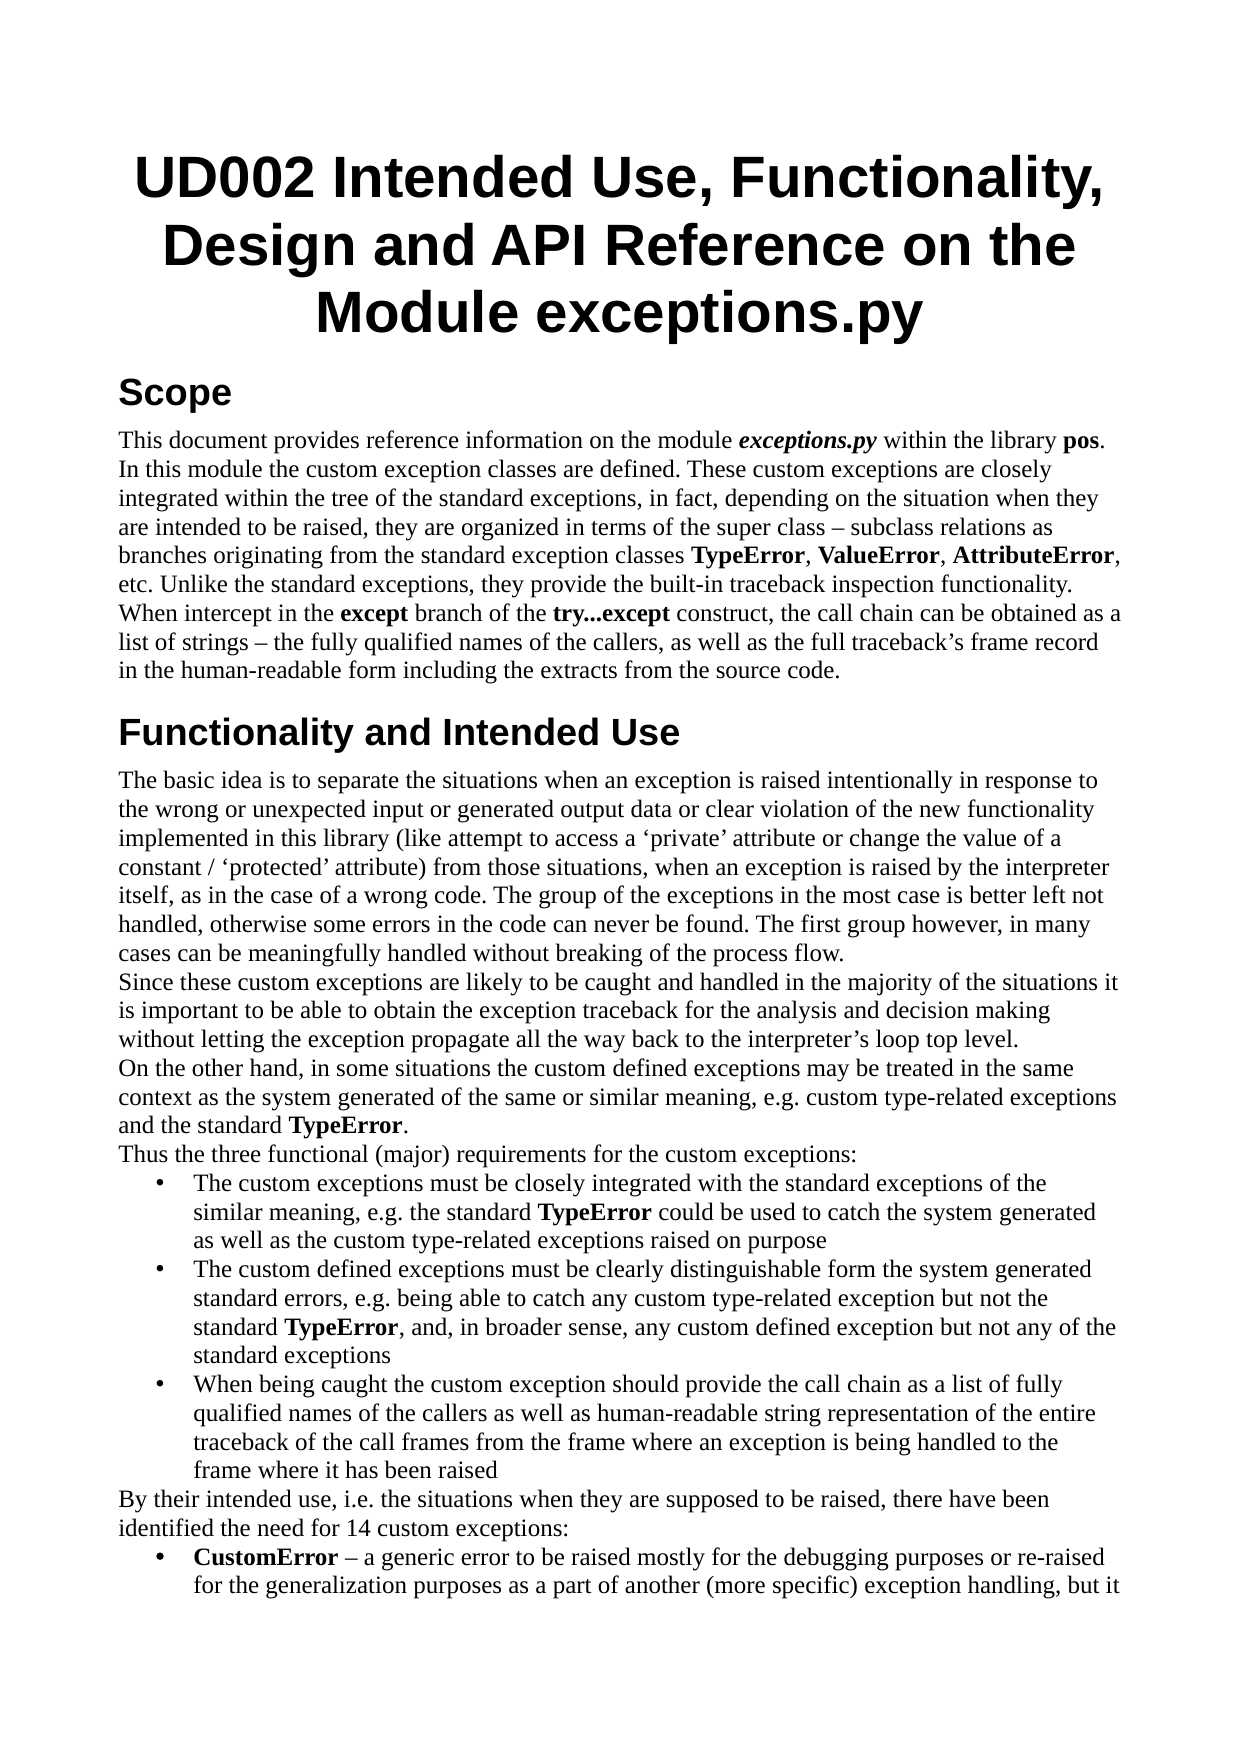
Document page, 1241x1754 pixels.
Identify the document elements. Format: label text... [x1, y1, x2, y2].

list When being caught the custom exception should provide the call chain as a list of fully qualified names of the callers as well as human-readable string representation of the entire traceback of the call frames from the frame where an exception is being handled to the frame where it has been raised [156, 1369, 1122, 1484]
text Since these custom exceptions are likely to be caught and handled in the majority of the situations it is important to be able to obtain the exception traceback for the analysis and decision making without letting the exception propagate all the way back to the interpreter’s loop top level. [118, 967, 1122, 1053]
subtitle Scope [118, 369, 1122, 413]
list CustomError – a generic error to be raised mostly for the debugging purposes or re-raised for the generalization purposes as a part of another (more specific) exception handling, but it [156, 1542, 1122, 1599]
text On the other hand, in some situations the custom defined exceptions may be treated in the same context as the system generated of the same or similar meaning, e.g. custom type-related exceptions and the standard TypeError. [118, 1053, 1122, 1139]
list The custom defined exceptions must be clearly distinguishable form the system generated standard errors, e.g. being able to catch any custom type-related exception but not the standard TypeError, and, in broader sense, any custom defined exception but not any of the standard exceptions [156, 1254, 1122, 1369]
text This document provides reference information on the module exceptions.py within the library pos. In this module the custom exception classes are defined. These custom exceptions are closely integrated within the tree of the standard exceptions, in fact, depending on the situation when they are intended to be raised, they are organized in terms of the super class – subclass relations as branches originating from the standard exception classes TypeError, ValueError, AttributeError, etc. Unlike the standard exceptions, they provide the built-in traceback inspection functionality. When intercept in the except branch of the try...except construct, the call chain can be obtained as a list of strings – the fully qualified names of the callers, as well as the full traceback’s frame record in the human-readable form including the extracts from the source code. [118, 426, 1122, 684]
title UD002 Intended Use, Functionality, Design and API Reference on the Module exceptions.py [118, 143, 1122, 344]
text Thus the three functional (major) requirements for the custom exceptions: [118, 1139, 1122, 1168]
subtitle Functionality and Intended Use [118, 709, 1122, 753]
text By their intended use, i.e. the situations when they are supposed to be raised, there have been identified the need for 14 custom exceptions: [118, 1484, 1122, 1542]
text The basic idea is to separate the situations when an exception is raised intentionally in response to the wrong or unexpected input or generated output data or clear violation of the new functionality implemented in this library (like attempt to access a ‘private’ attribute or change the value of a constant / ‘protected’ attribute) from those situations, when an exception is raised by the interpreter itself, as in the case of a wrong code. The group of the exceptions in the most case is better left not handled, otherwise some errors in the code can never be found. The first group however, in many cases can be meaningfully handled without breaking of the process flow. [118, 765, 1122, 967]
list The custom exceptions must be closely integrated with the standard exceptions of the similar meaning, e.g. the standard TypeError could be used to catch the system generated as well as the custom type-related exceptions raised on purpose [156, 1168, 1122, 1254]
